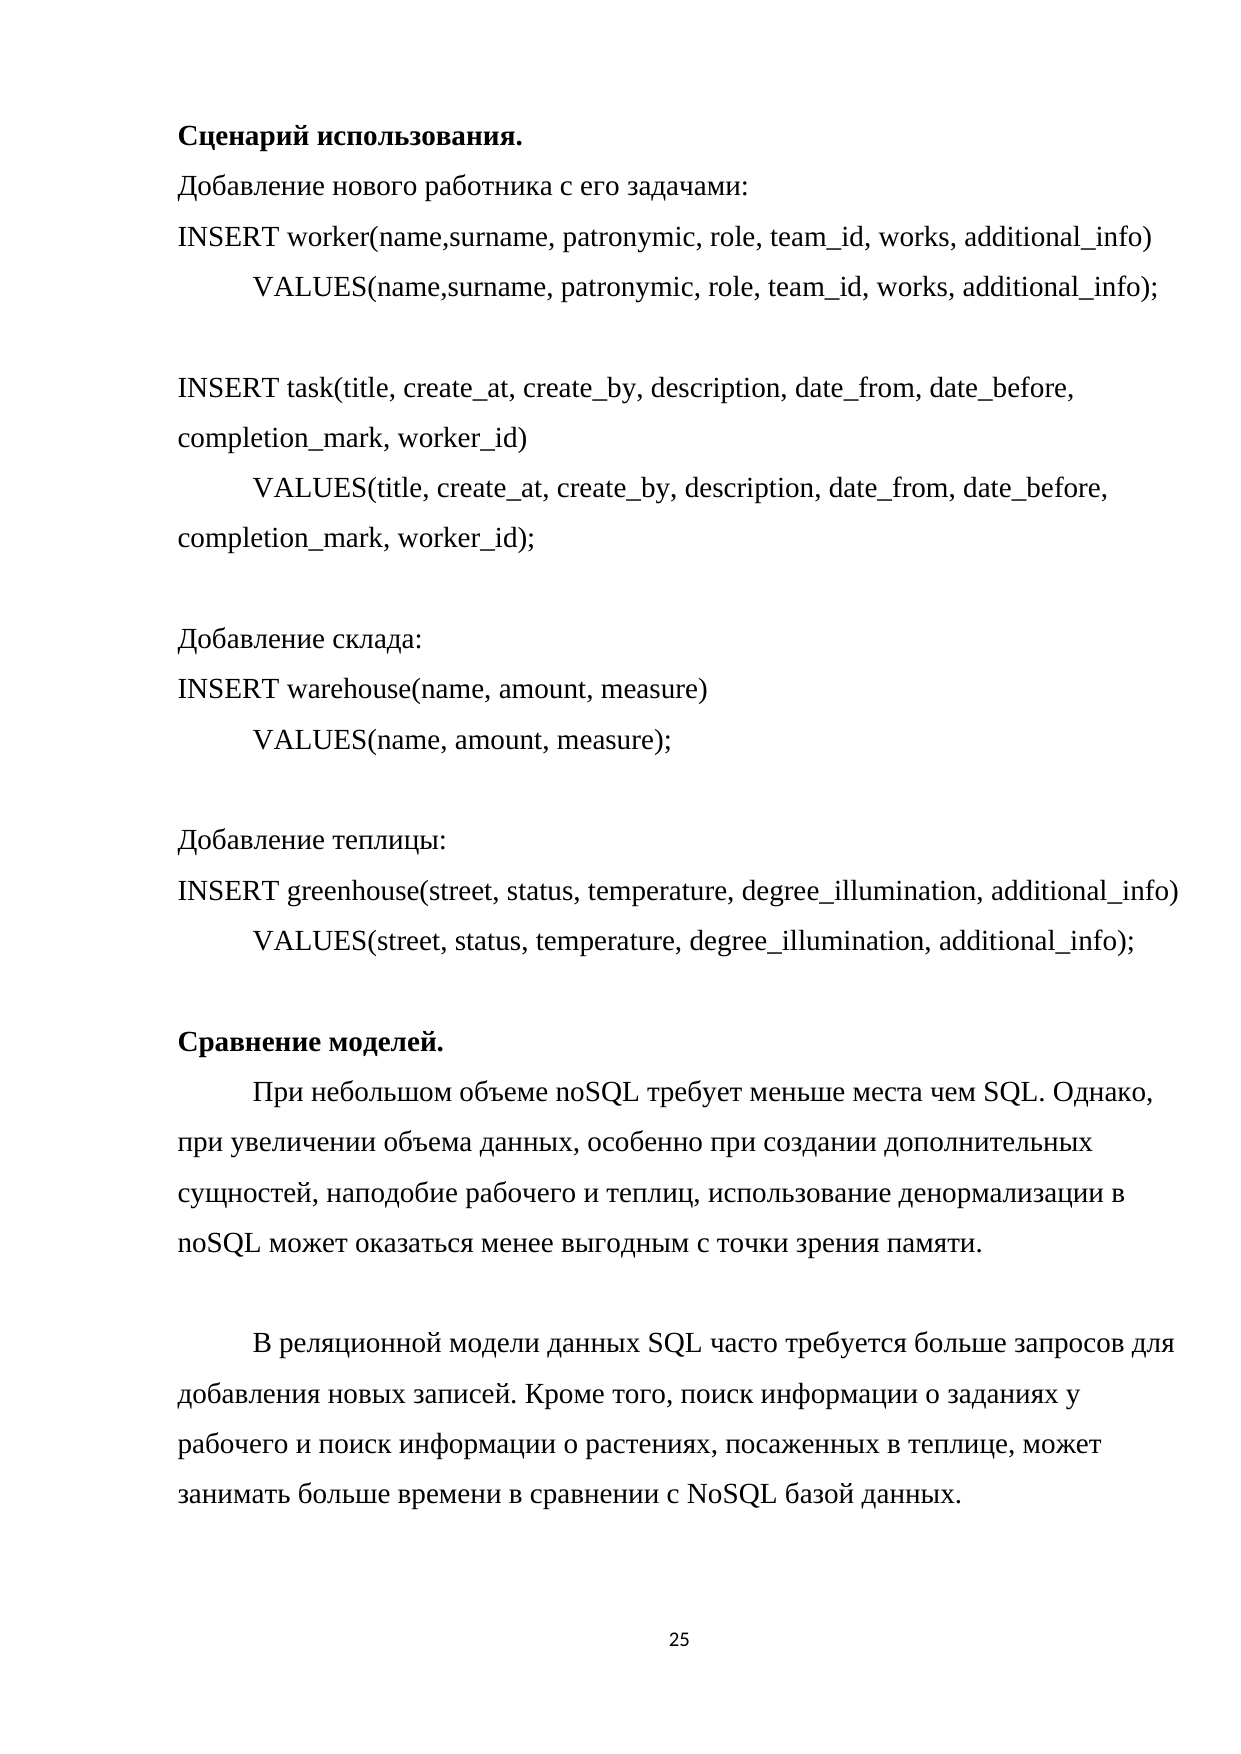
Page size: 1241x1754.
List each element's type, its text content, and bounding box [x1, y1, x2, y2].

text Сценарий использования. [177, 118, 1181, 152]
text Добавление нового работника c его задачами: [177, 168, 1181, 202]
text INSERT warehouse(name, amount, measure) [177, 672, 1181, 705]
text VALUES(title, create_at, create_by, description, date_from, date_before, completion_mark, worker_id); [177, 470, 1181, 554]
text INSERT worker(name,surname, patronymic, role, team_id, works, additional_info) [177, 219, 1181, 252]
text Добавление склада: [177, 621, 1181, 655]
text Добавление теплицы: [177, 822, 1181, 856]
text INSERT task(title, create_at, create_by, description, date_from, date_before, completion_mark, worker_id) [177, 370, 1181, 453]
text VALUES(street, status, temperature, degree_illumination, additional_info); [177, 923, 1181, 957]
text Сравнение моделей. [177, 1024, 1181, 1057]
text VALUES(name,surname, patronymic, role, team_id, works, additional_info); [177, 269, 1181, 303]
text При небольшом объеме noSQL требует меньше места чем SQL. Однако, при увеличении объема данных, особенно при создании дополнительных сущностей, наподобие рабочего и теплиц, использование денормализации в noSQL может оказаться менее выгодным с точки зрения памяти. [177, 1074, 1181, 1258]
text INSERT greenhouse(street, status, temperature, degree_illumination, additional_info) [177, 873, 1181, 906]
text В реляционной модели данных SQL часто требуется больше запросов для добавления новых записей. Кроме того, поиск информации о заданиях у рабочего и поиск информации о растениях, посаженных в теплице, может занимать больше времени в сравнении с NoSQL базой данных. [177, 1326, 1181, 1510]
text VALUES(name, amount, measure); [177, 722, 1181, 755]
